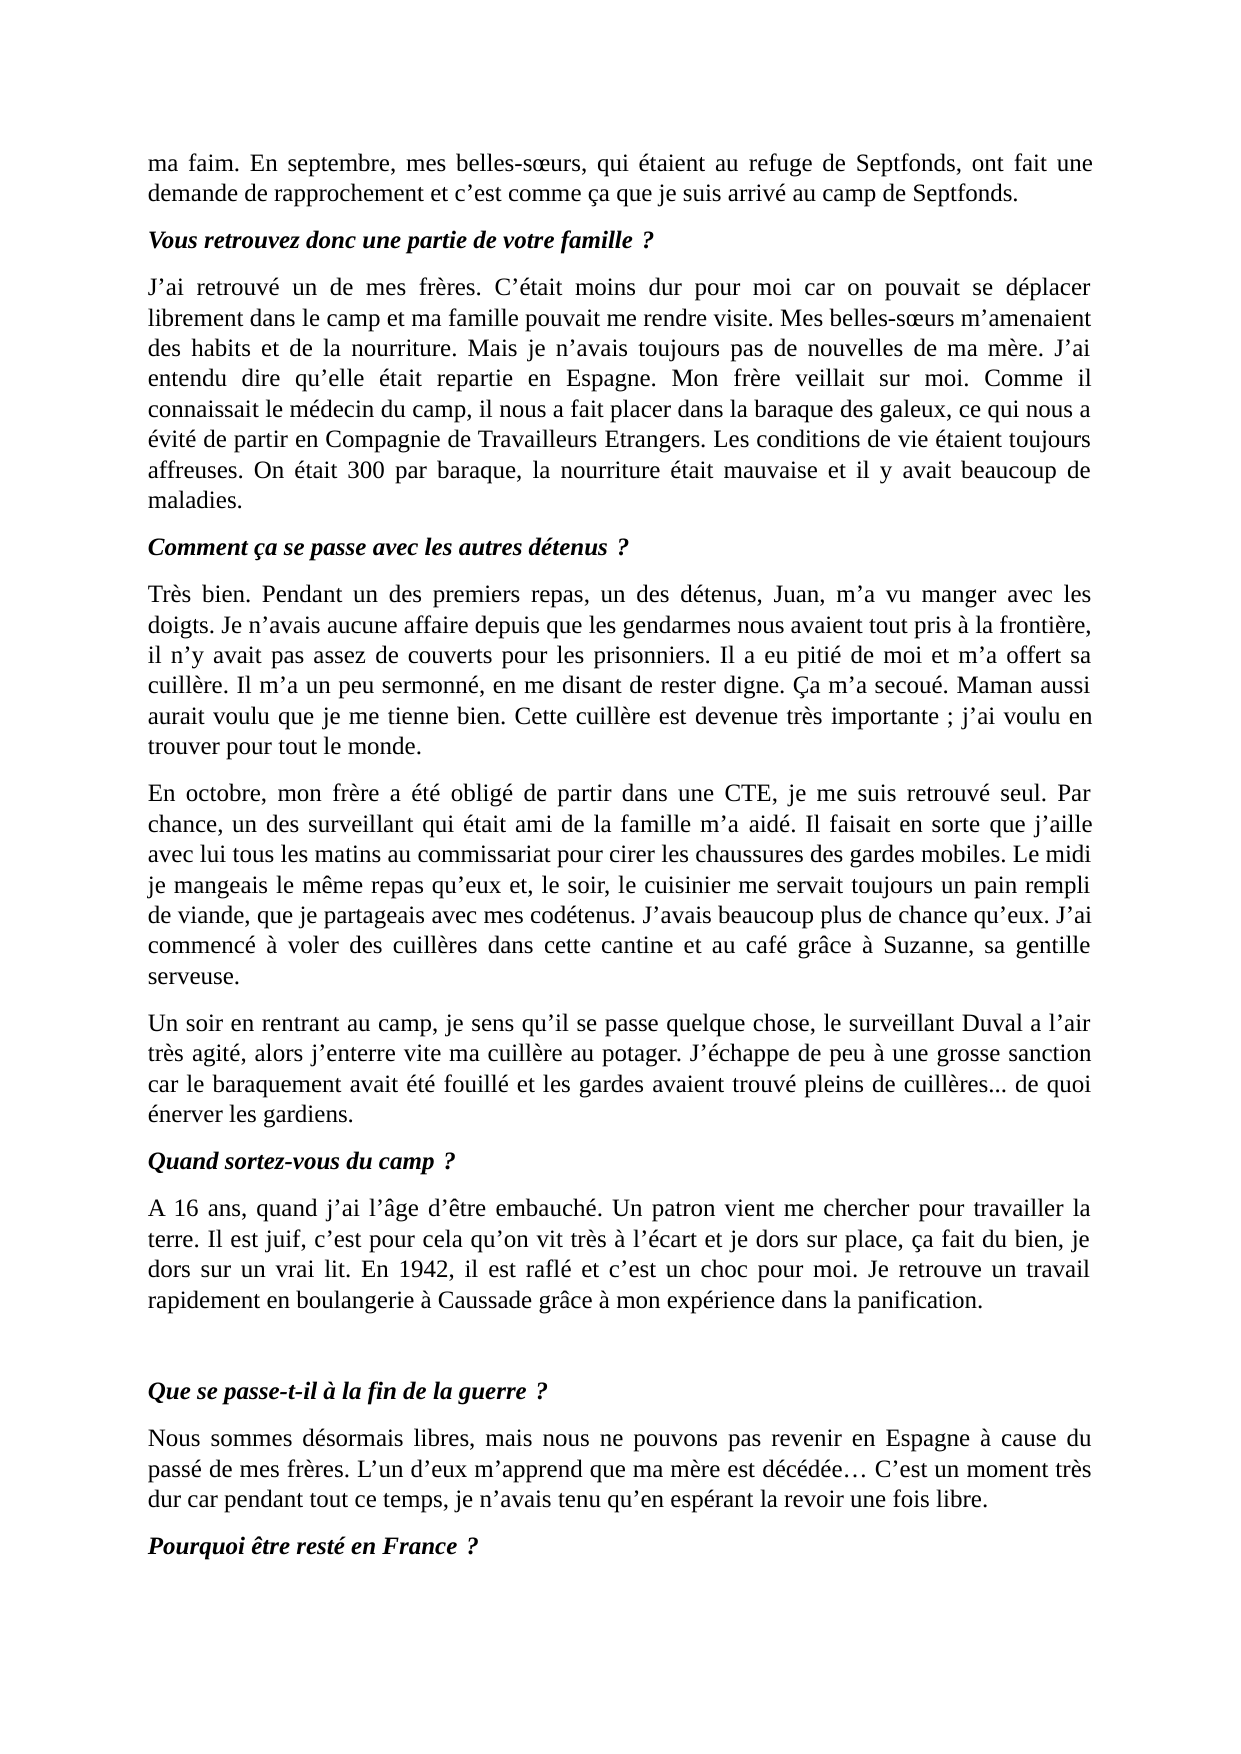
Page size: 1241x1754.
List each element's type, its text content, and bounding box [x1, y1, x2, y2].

text Pourquoi être resté en France ? [148, 1531, 1093, 1560]
text En octobre, mon frère a été obligé de partir dans une CTE, je me suis retrouvé seul. Par chance, un des surveillant qui était ami de la famille m’a aidé. Il faisait en sorte que j’aille avec lui tous les matins au commissariat pour cirer les chaussures des gardes mobiles. Le midi je mangeais le même repas qu’eux et, le soir, le cuisinier me servait toujours un pain rempli de viande, que je partageais avec mes codétenus. J’avais beaucoup plus de chance qu’eux. J’ai commencé à voler des cuillères dans cette cantine et au café grâce à Suzanne, sa gentille serveuse. [148, 778, 1093, 990]
text Un soir en rentrant au camp, je sens qu’il se passe quelque chose, le surveillant Duval a l’air très agité, alors j’enterre vite ma cuillère au potager. J’échappe de peu à une grosse sanction car le baraquement avait été fouillé et les gardes avaient trouvé pleins de cuillères... de quoi énerver les gardiens. [148, 1008, 1093, 1128]
text Vous retrouvez donc une partie de votre famille ? [148, 225, 1093, 254]
text J’ai retrouvé un de mes frères. C’était moins dur pour moi car on pouvait se déplacer librement dans le camp et ma famille pouvait me rendre visite. Mes belles-sœurs m’amenaient des habits et de la nourriture. Mais je n’avais toujours pas de nouvelles de ma mère. J’ai entendu dire qu’elle était repartie en Espagne. Mon frère veillait sur moi. Comme il connaissait le médecin du camp, il nous a fait placer dans la baraque des galeux, ce qui nous a évité de partir en Compagnie de Travailleurs Etrangers. Les conditions de vie étaient toujours affreuses. On était 300 par baraque, la nourriture était mauvaise et il y avait beaucoup de maladies. [148, 272, 1093, 514]
text Très bien. Pendant un des premiers repas, un des détenus, Juan, m’a vu manger avec les doigts. Je n’avais aucune affaire depuis que les gendarmes nous avaient tout pris à la frontière, il n’y avait pas assez de couverts pour les prisonniers. Il a eu pitié de moi et m’a offert sa cuillère. Il m’a un peu sermonné, en me disant de rester digne. Ça m’a secoué. Maman aussi aurait voulu que je me tienne bien. Cette cuillère est devenue très importante ; j’ai voulu en trouver pour tout le monde. [148, 579, 1093, 760]
text A 16 ans, quand j’ai l’âge d’être embauché. Un patron vient me chercher pour travailler la terre. Il est juif, c’est pour cela qu’on vit très à l’écart et je dors sur place, ça fait du bien, je dors sur un vrai lit. En 1942, il est raflé et c’est un choc pour moi. Je retrouve un travail rapidement en boulangerie à Caussade grâce à mon expérience dans la panification. [148, 1193, 1093, 1313]
text Nous sommes désormais libres, mais nous ne pouvons pas revenir en Espagne à cause du passé de mes frères. L’un d’eux m’apprend que ma mère est décédée… C’est un moment très dur car pendant tout ce temps, je n’avais tenu qu’en espérant la revoir une fois libre. [148, 1423, 1093, 1513]
text Que se passe-t-il à la fin de la guerre ? [148, 1376, 1093, 1405]
text Comment ça se passe avec les autres détenus ? [148, 532, 1093, 561]
text Quand sortez-vous du camp ? [148, 1146, 1093, 1175]
text ma faim. En septembre, mes belles-sœurs, qui étaient au refuge de Septfonds, ont fait une demande de rapprochement et c’est comme ça que je suis arrivé au camp de Septfonds. [148, 148, 1093, 207]
